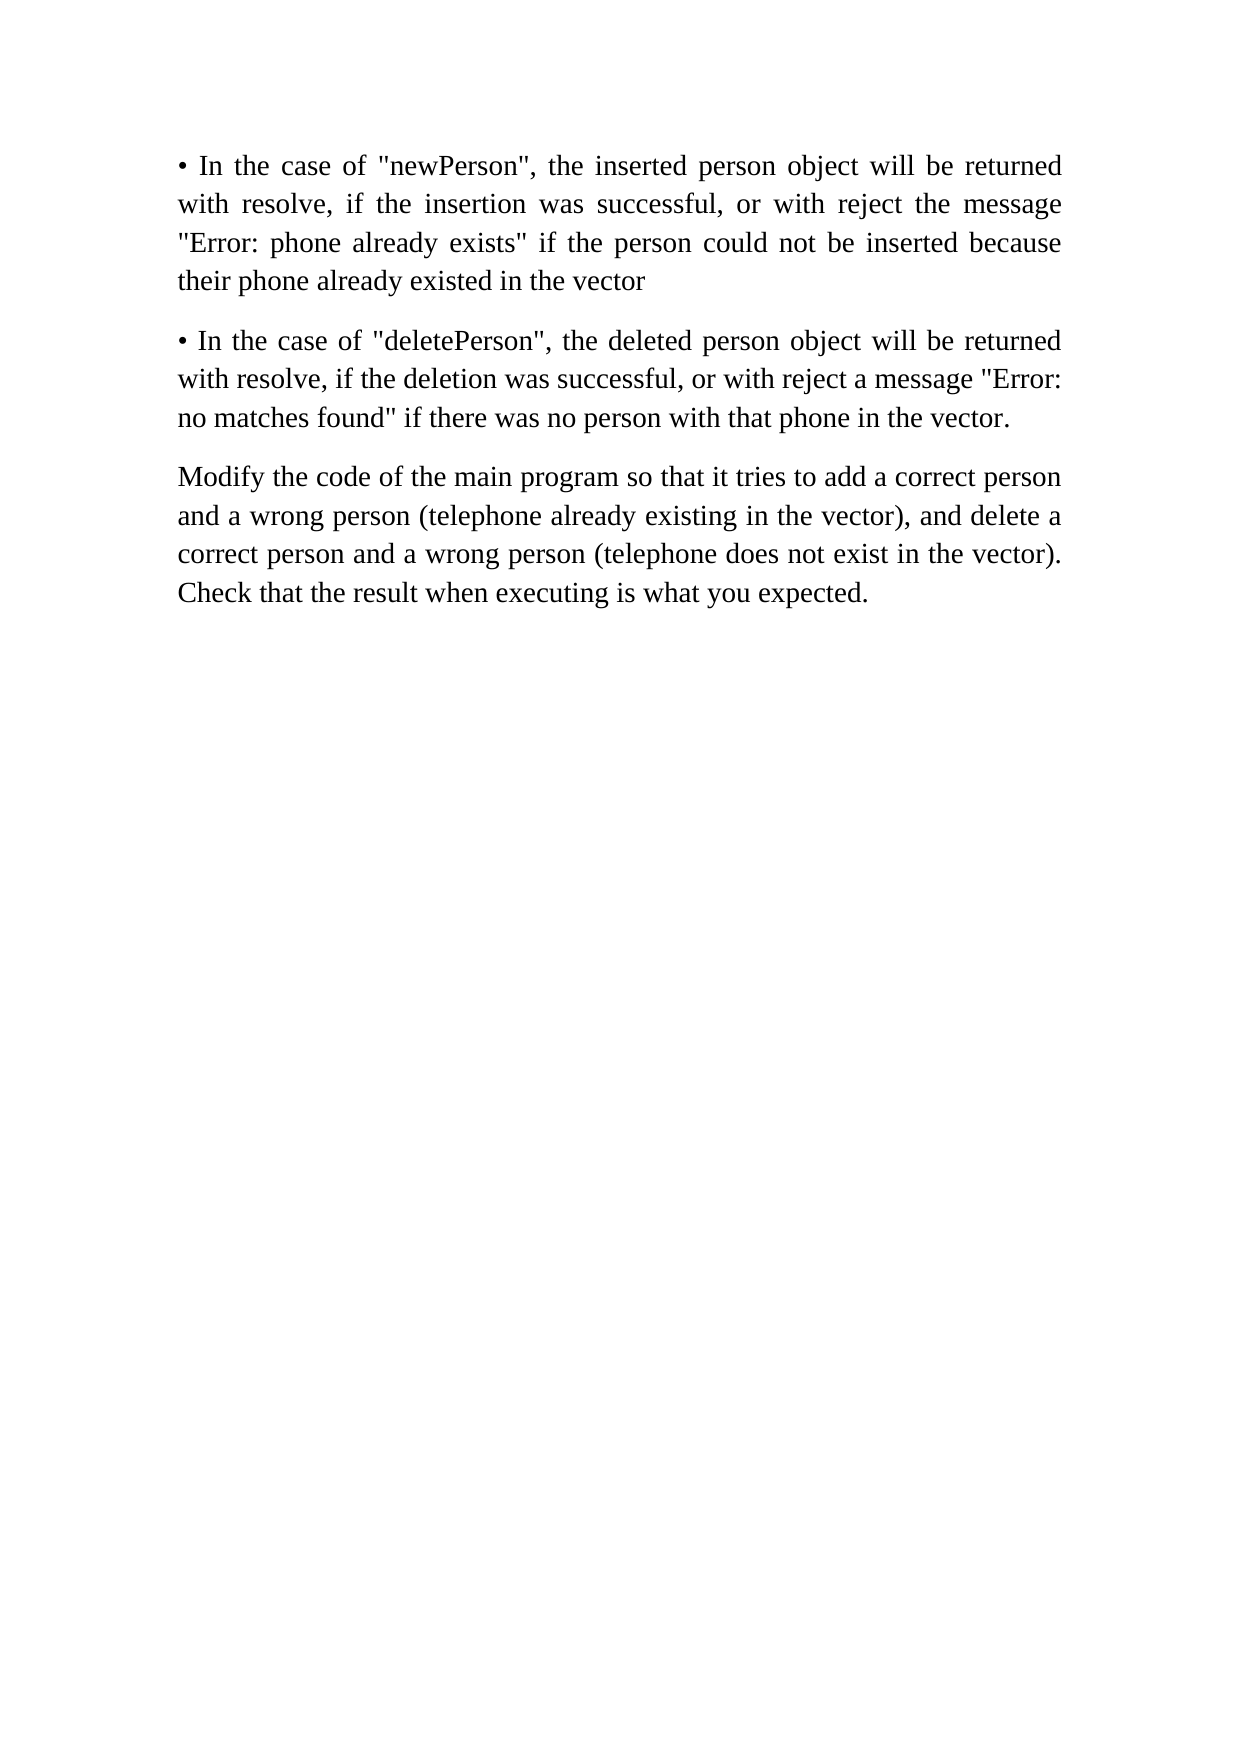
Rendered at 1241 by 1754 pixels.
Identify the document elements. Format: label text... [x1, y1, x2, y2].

text • In the case of "deletePerson", the deleted person object will be returned with resolve, if the deletion was successful, or with reject a message "Error: no matches found" if there was no person with that phone in the vector. [177, 323, 1063, 433]
text • In the case of "newPerson", the inserted person object will be returned with resolve, if the insertion was successful, or with reject the message "Error: phone already exists" if the person could not be inserted because their phone already existed in the vector [177, 148, 1063, 297]
text Modify the code of the main program so that it tries to add a correct person and a wrong person (telephone already existing in the vector), and delete a correct person and a wrong person (telephone does not exist in the vector). Check that the result when executing is what you expected. [177, 459, 1063, 608]
